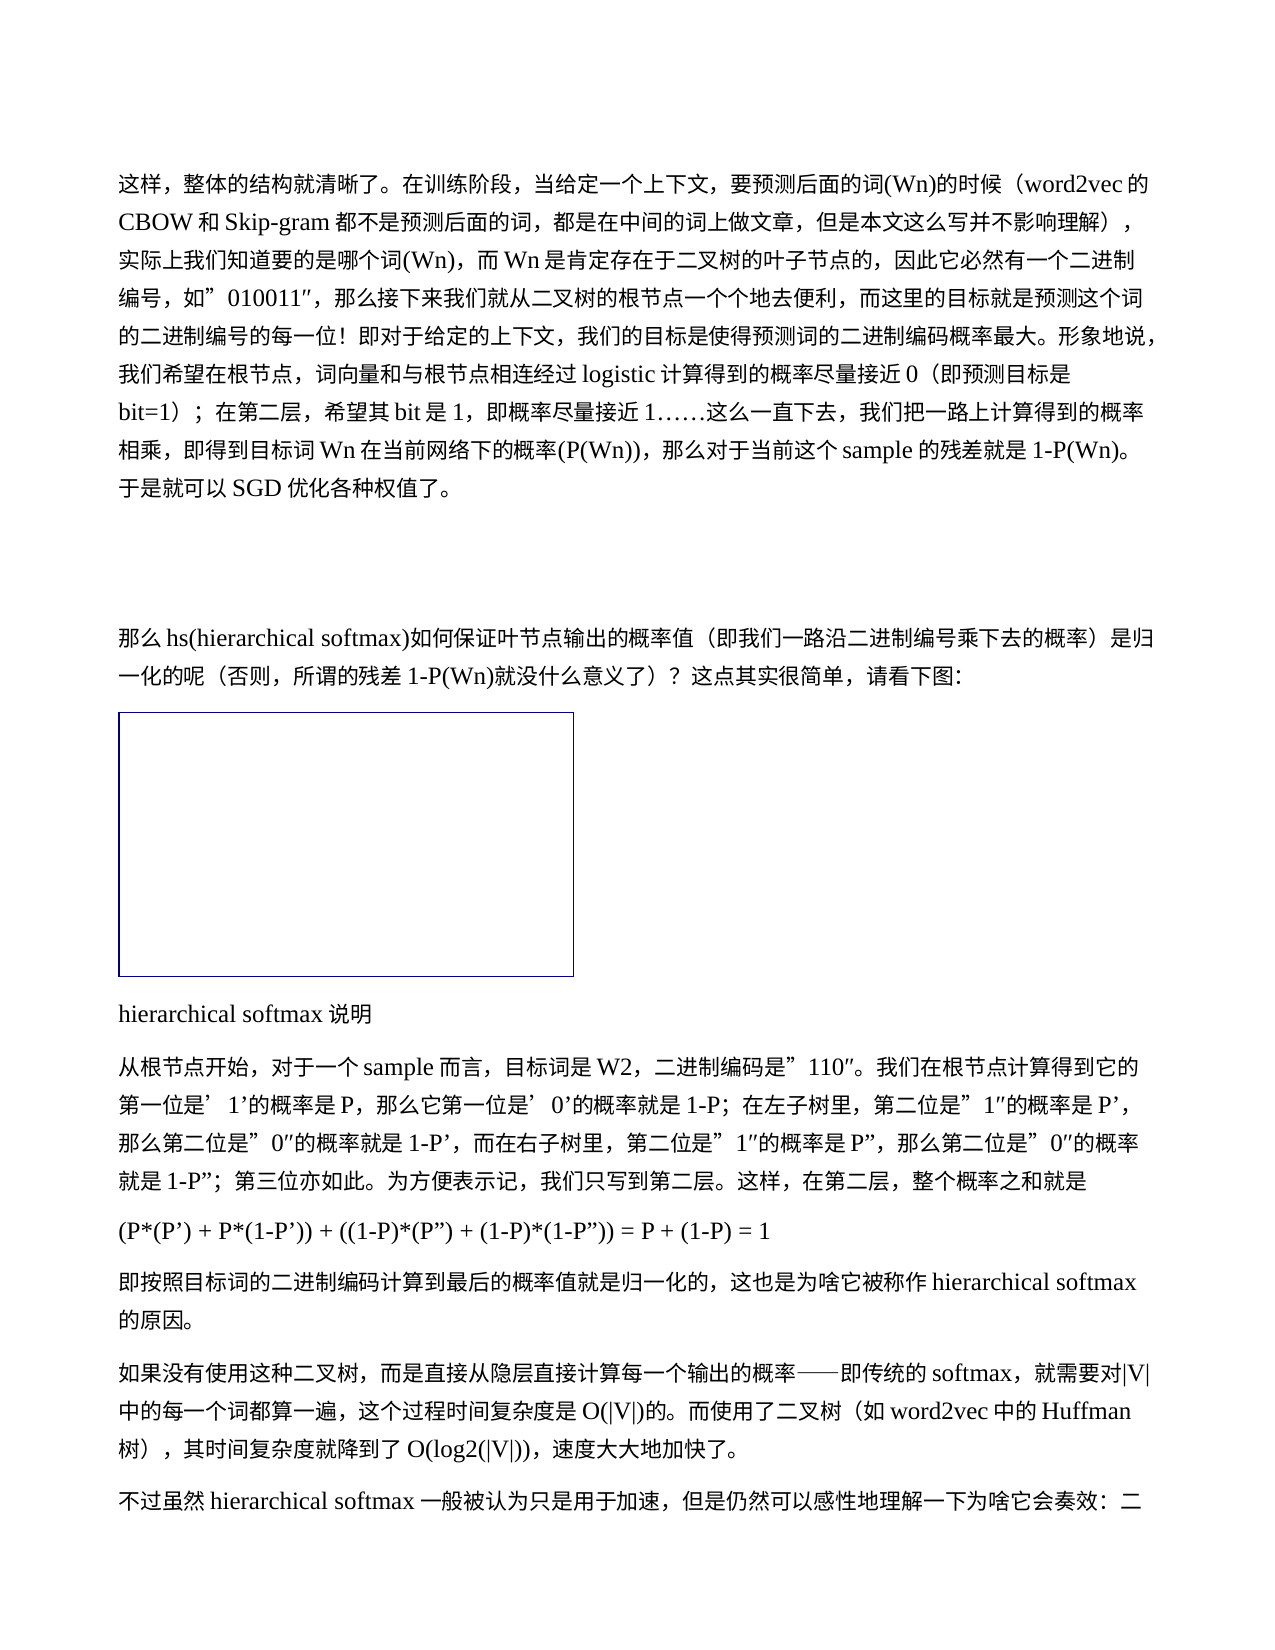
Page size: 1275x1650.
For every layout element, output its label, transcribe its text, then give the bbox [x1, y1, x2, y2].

text 那么hs(hierarchical softmax)如何保证叶节点输出的概率值（即我们一路沿二进制编号乘下去的概率）是归一化的呢（否则，所谓的残差1-P(Wn)就没什么意义了）？这点其实很简单，请看下图： [118, 621, 1157, 691]
text 即按照目标词的二进制编码计算到最后的概率值就是归一化的，这也是为啥它被称作hierarchical softmax的原因。 [118, 1265, 1157, 1335]
text 从根节点开始，对于一个sample而言，目标词是W2，二进制编码是”110″。我们在根节点计算得到它的第一位是’1’的概率是P，那么它第一位是’0’的概率就是1-P；在左子树里，第二位是”1″的概率是P’，那么第二位是”0″的概率就是1-P’，而在右子树里，第二位是”1″的概率是P”，那么第二位是”0″的概率就是1-P”；第三位亦如此。为方便表示记，我们只写到第二层。这样，在第二层，整个概率之和就是 [118, 1050, 1157, 1195]
text 如果没有使用这种二叉树，而是直接从隐层直接计算每一个输出的概率——即传统的softmax，就需要对|V|中的每一个词都算一遍，这个过程时间复杂度是O(|V|)的。而使用了二叉树（如word2vec中的Huffman树），其时间复杂度就降到了O(log2(|V|))，速度大大地加快了。 [118, 1356, 1157, 1463]
text hierarchical softmax说明 [118, 997, 1157, 1029]
text 不过虽然hierarchical softmax一般被认为只是用于加速，但是仍然可以感性地理解一下为啥它会奏效：二 [118, 1484, 1157, 1516]
text (P*(P’) + P*(1-P’)) + ((1-P)*(P”) + (1-P)*(1-P”)) = P + (1-P) = 1 [118, 1216, 1157, 1245]
text 这样，整体的结构就清晰了。在训练阶段，当给定一个上下文，要预测后面的词(Wn)的时候（word2vec的CBOW和Skip-gram都不是预测后面的词，都是在中间的词上做文章，但是本文这么写并不影响理解），实际上我们知道要的是哪个词(Wn)，而Wn是肯定存在于二叉树的叶子节点的，因此它必然有一个二进制编号，如”010011″，那么接下来我们就从二叉树的根节点一个个地去便利，而这里的目标就是预测这个词的二进制编号的每一位！即对于给定的上下文，我们的目标是使得预测词的二进制编码概率最大。形象地说，我们希望在根节点，词向量和与根节点相连经过logistic计算得到的概率尽量接近0（即预测目标是bit=1）；在第二层，希望其bit是1，即概率尽量接近1……这么一直下去，我们把一路上计算得到的概率相乘，即得到目标词Wn在当前网络下的概率(P(Wn))，那么对于当前这个sample的残差就是1-P(Wn)。于是就可以SGD优化各种权值了。 [118, 167, 1157, 502]
